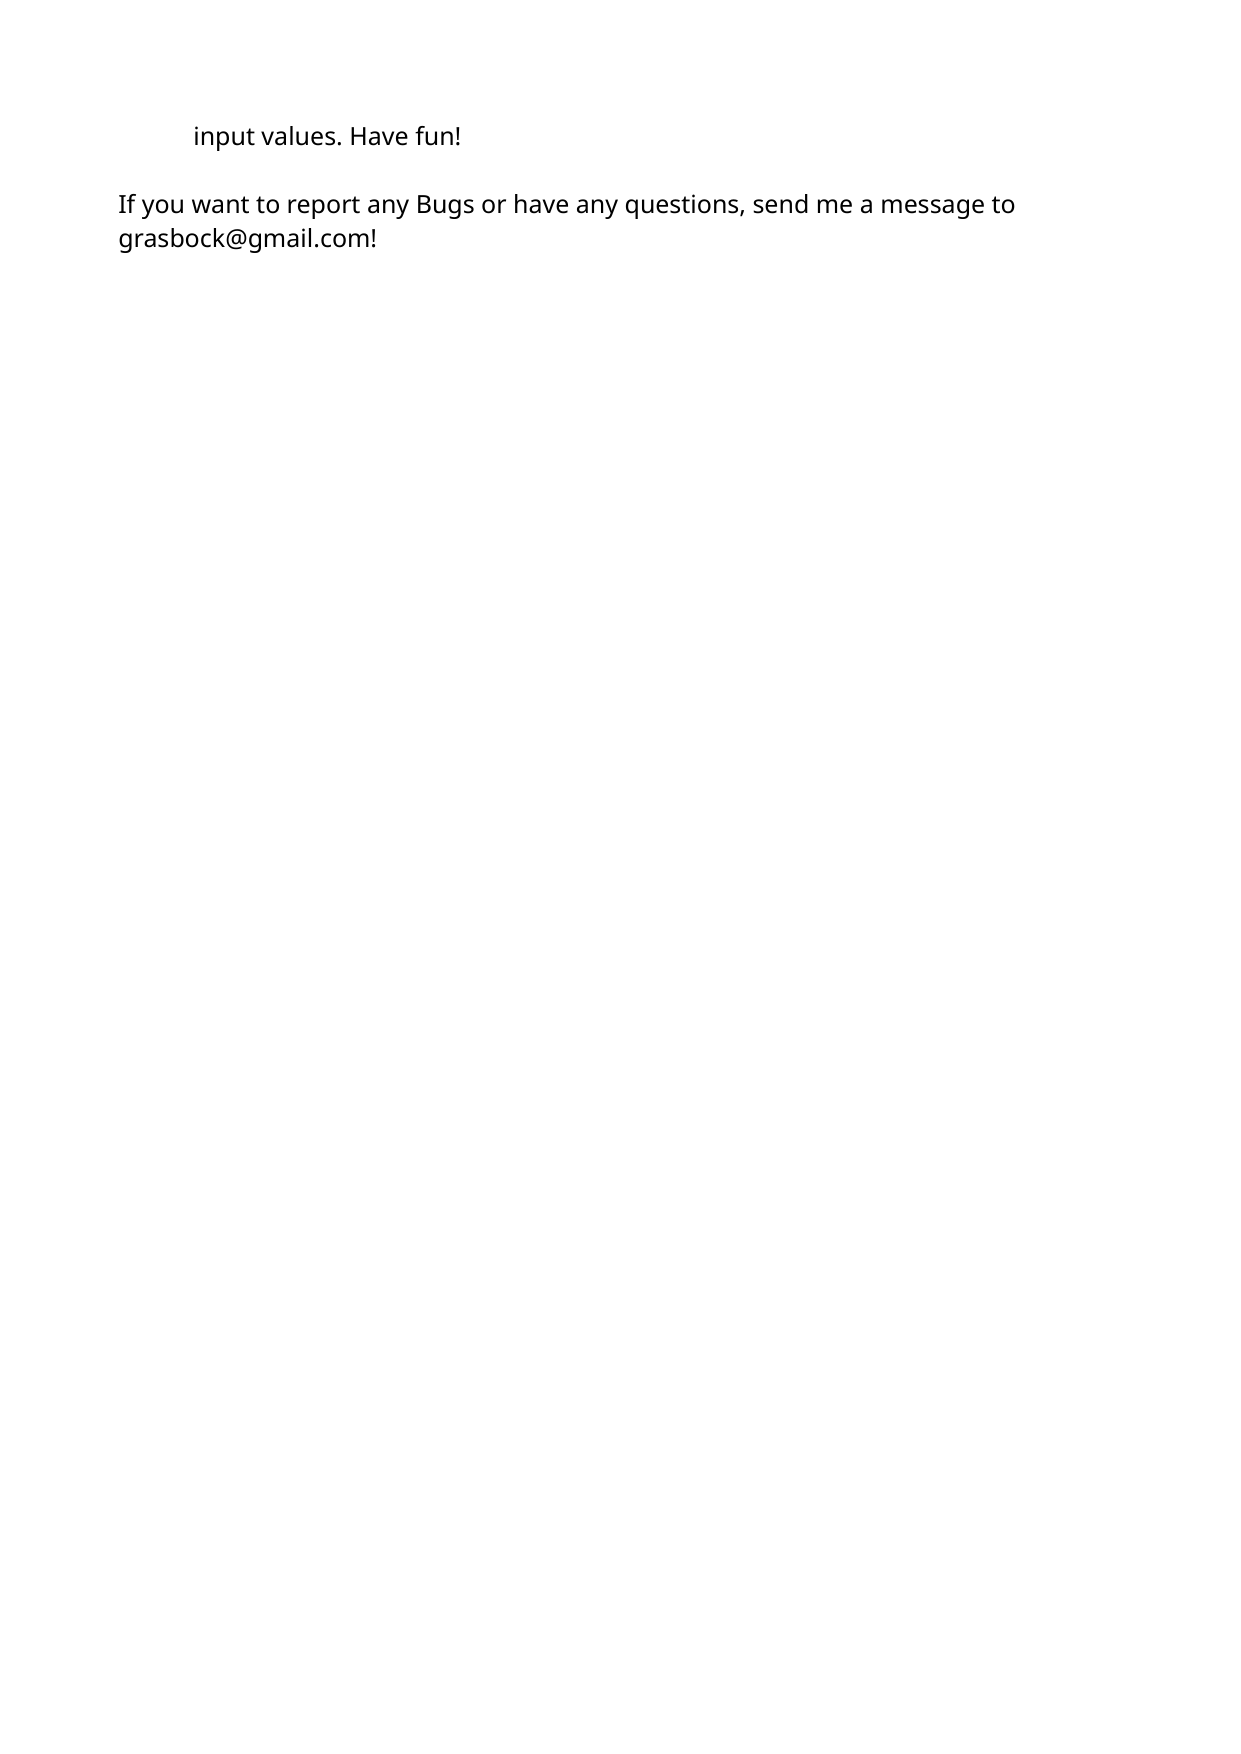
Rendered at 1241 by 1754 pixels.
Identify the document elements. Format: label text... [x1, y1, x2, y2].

list input values. Have fun! [156, 118, 1122, 152]
text If you want to report any Bugs or have any questions, send me a message to grasbock@gmail.com! [118, 186, 1122, 254]
